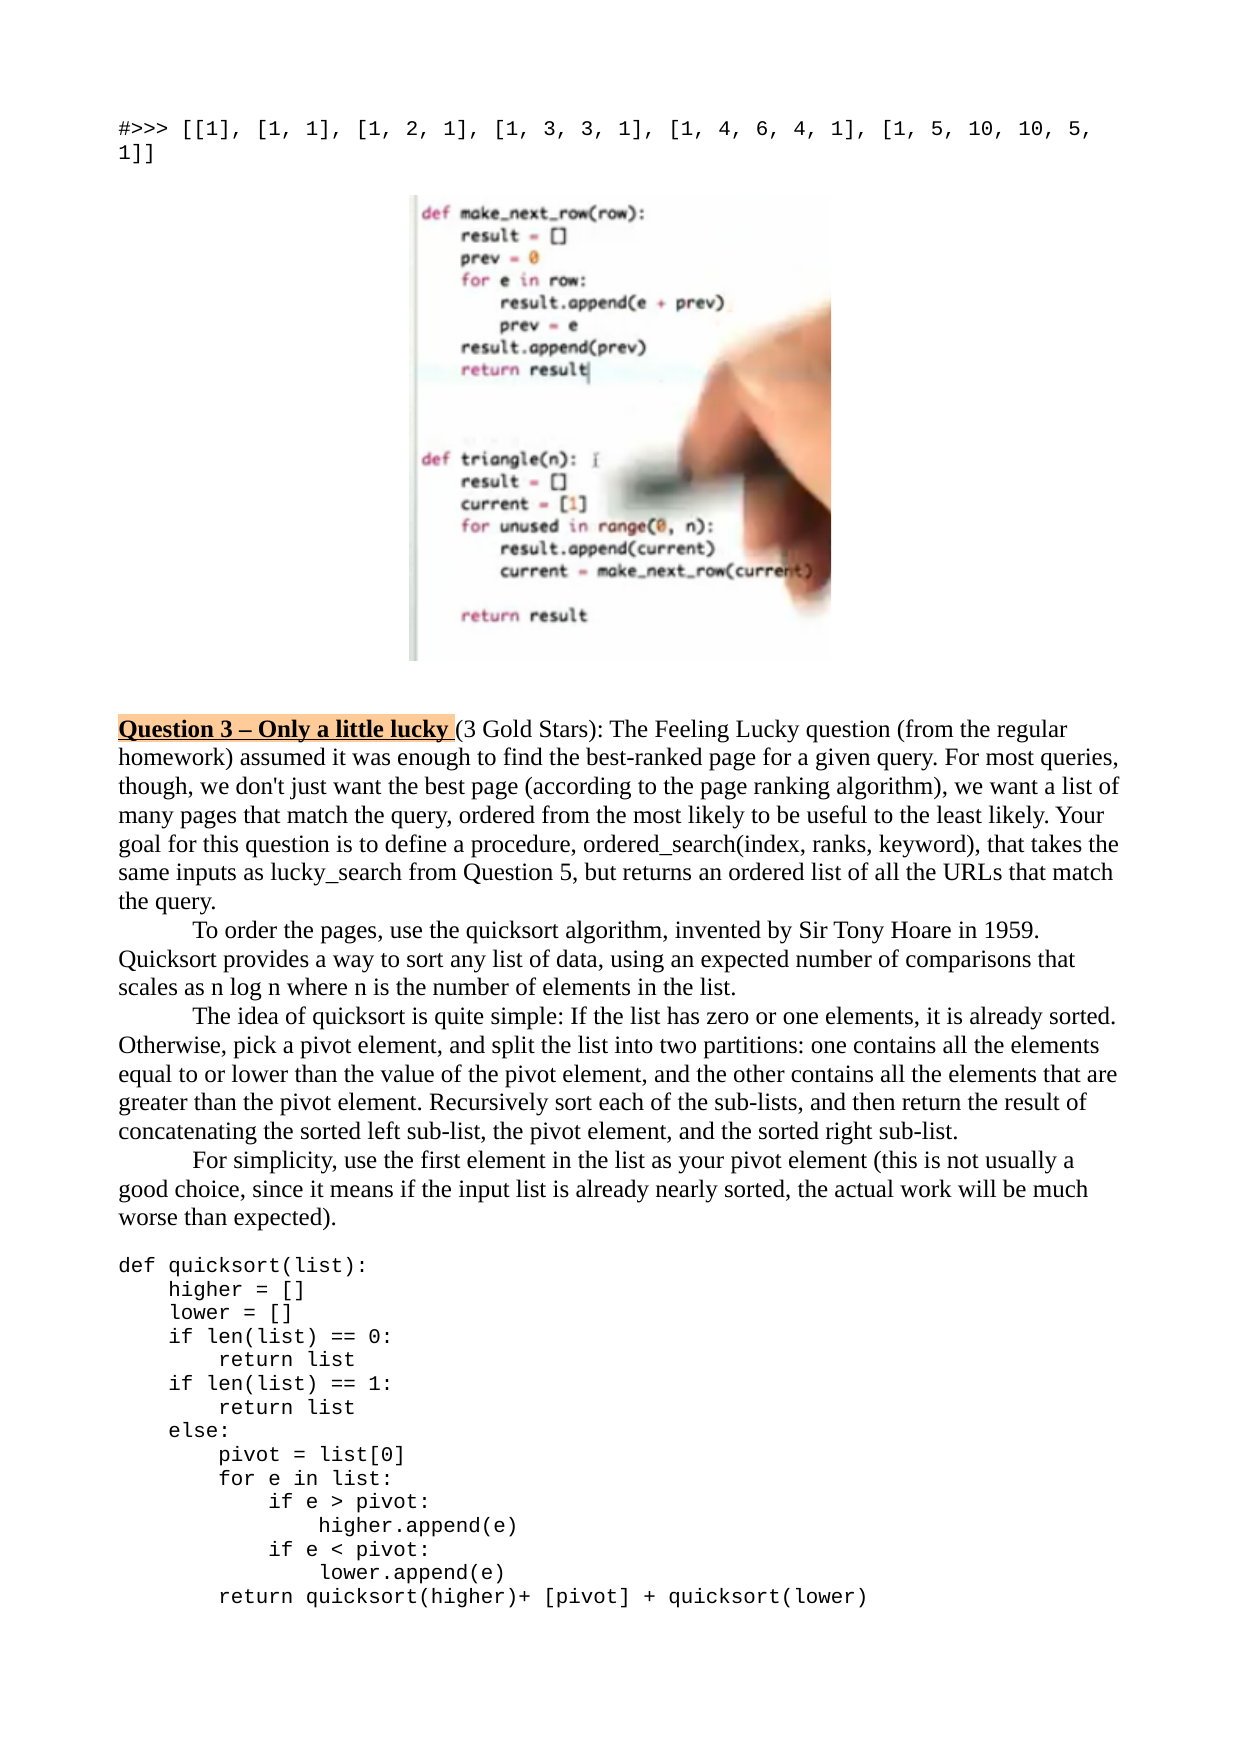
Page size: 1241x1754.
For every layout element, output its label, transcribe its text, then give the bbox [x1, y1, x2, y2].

text higher.append(e) [118, 1515, 1122, 1539]
text for e in list: [118, 1468, 1122, 1491]
text def quicksort(list): [118, 1255, 1122, 1278]
text Question 3 – Only a little lucky (3 Gold Stars): The Feeling Lucky question (from the regular homework) assumed it was enough to find the best-ranked page for a given query. For most queries, though, we don't just want the best page (according to the page ranking algorithm), we want a list of many pages that match the query, ordered from the most likely to be useful to the least likely. Your goal for this question is to define a procedure, ordered_search(index, ranks, keyword), that takes the same inputs as lucky_search from Question 5, but returns an ordered list of all the URLs that match the query. [118, 714, 1122, 915]
text pivot = list[0] [118, 1444, 1122, 1468]
text return list [118, 1349, 1122, 1373]
text return list [118, 1397, 1122, 1420]
text if len(list) == 0: [118, 1326, 1122, 1349]
text if e > pivot: [118, 1491, 1122, 1515]
text if e < pivot: [118, 1539, 1122, 1562]
text To order the pages, use the quicksort algorithm, invented by Sir Tony Hoare in 1959. Quicksort provides a way to sort any list of data, using an expected number of comparisons that scales as n log n where n is the number of elements in the list. [118, 915, 1122, 1001]
text return quicksort(higher)+ [pivot] + quicksort(lower) [118, 1586, 1122, 1609]
text #>>> [[1], [1, 1], [1, 2, 1], [1, 3, 3, 1], [1, 4, 6, 4, 1], [1, 5, 10, 10, 5, 1]] [118, 118, 1122, 165]
text else: [118, 1420, 1122, 1444]
text higher = [] [118, 1278, 1122, 1302]
text The idea of quicksort is quite simple: If the list has zero or one elements, it is already sorted. Otherwise, pick a pivot element, and split the list into two partitions: one contains all the elements equal to or lower than the value of the pivot element, and the other contains all the elements that are greater than the pivot element. Recursively sort each of the sub-lists, and then return the result of concatenating the sorted left sub-list, the pivot element, and the sorted right sub-list. [118, 1001, 1122, 1145]
text lower.append(e) [118, 1562, 1122, 1586]
text if len(list) == 1: [118, 1373, 1122, 1397]
text For simplicity, use the first element in the list as your pivot element (this is not usually a good choice, since it means if the input list is already nearly sorted, the actual work will be much worse than expected). [118, 1145, 1122, 1231]
text lower = [] [118, 1302, 1122, 1326]
